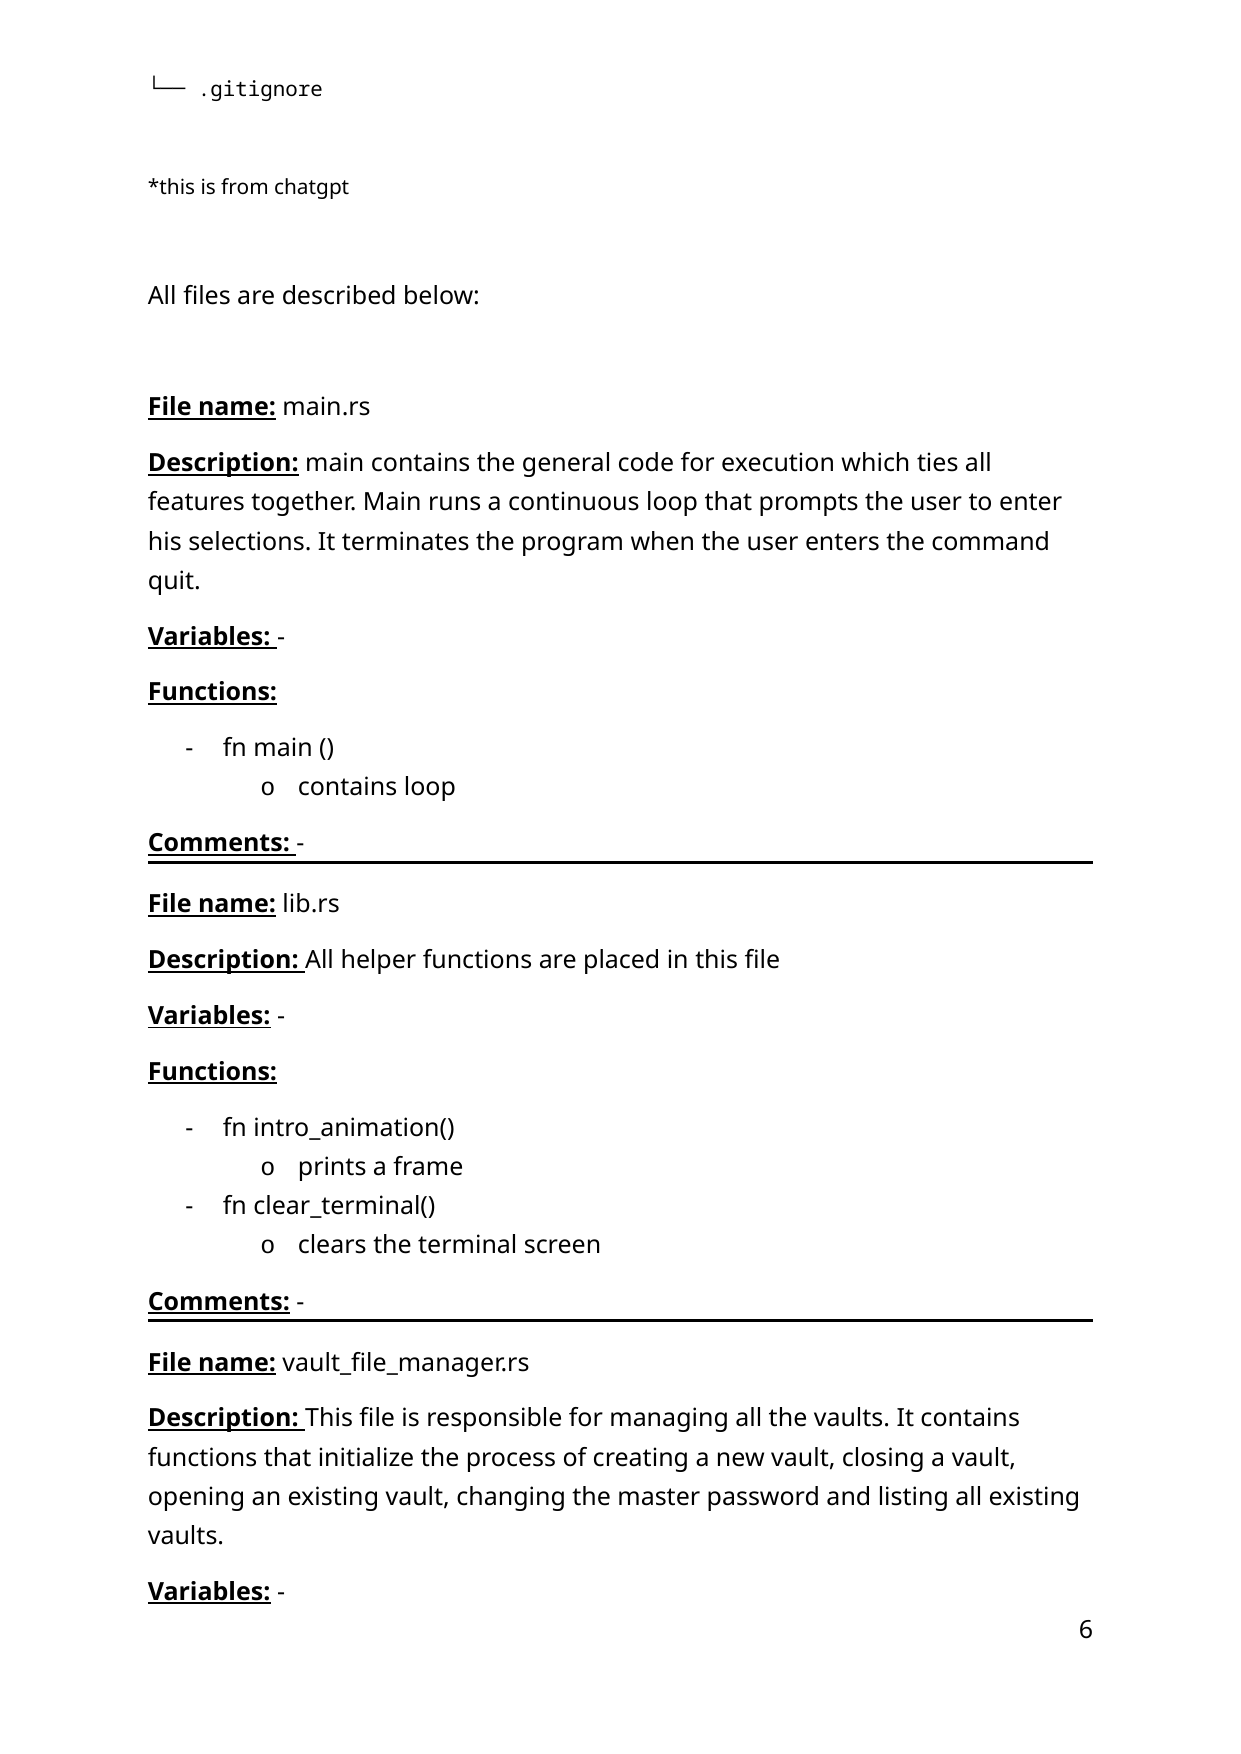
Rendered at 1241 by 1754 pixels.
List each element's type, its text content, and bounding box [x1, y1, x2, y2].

list fn intro_animation() [185, 1109, 1093, 1143]
text File name: vault_file_manager.rs [148, 1344, 1093, 1378]
text Description: This file is responsible for managing all the vaults. It contains functions that initialize the process of creating a new vault, closing a vault, opening an existing vault, changing the master password and listing all existing vaults. [148, 1400, 1093, 1552]
text └── .gitignore [148, 74, 1093, 102]
list fn main () [185, 730, 1093, 764]
list prints a frame [260, 1149, 1093, 1183]
text Description: main contains the general code for execution which ties all features together. Main runs a continuous loop that prompts the user to enter his selections. It terminates the program when the user enters the command quit. [148, 445, 1093, 596]
text Variables: - [148, 1573, 1093, 1607]
list clears the terminal screen [260, 1227, 1093, 1261]
text Variables: - [148, 998, 1093, 1032]
text Comments: - [148, 825, 1093, 861]
text All files are described below: [148, 277, 1093, 311]
list fn clear_terminal() [185, 1188, 1093, 1222]
text Functions: [148, 1054, 1093, 1088]
text File name: lib.rs [148, 886, 1093, 920]
text Variables: - [148, 618, 1093, 652]
text *this is from chatgpt [148, 172, 1093, 201]
text File name: main.rs [148, 389, 1093, 423]
text Functions: [148, 674, 1093, 708]
list contains loop [260, 769, 1093, 803]
text Comments: - [148, 1283, 1093, 1319]
text Description: All helper functions are placed in this file [148, 942, 1093, 976]
